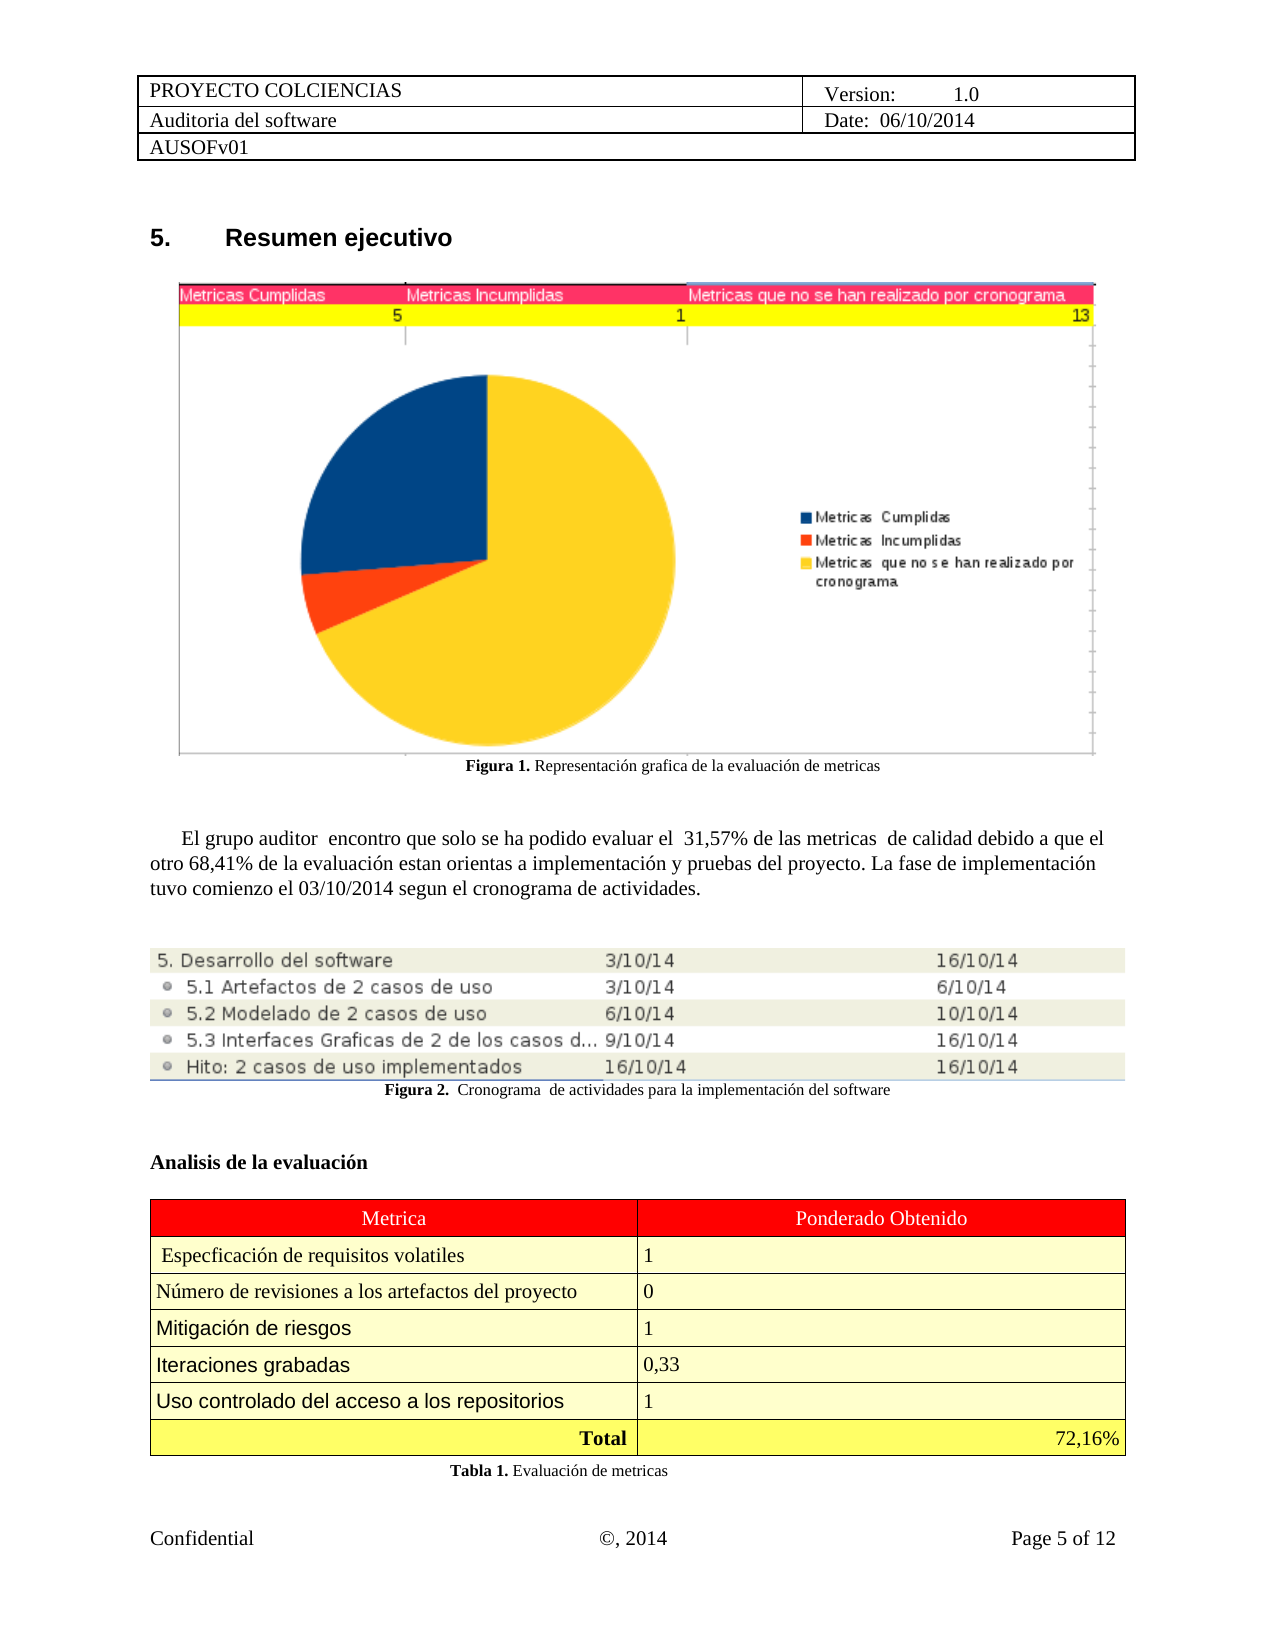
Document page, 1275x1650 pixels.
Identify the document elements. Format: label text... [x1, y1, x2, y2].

text El grupo auditor encontro que solo se ha podido evaluar el 31,57% de las metricas de calidad debido a que el otro 68,41% de la evaluación estan orientas a implementación y pruebas del proyecto. La fase de implementación tuvo comienzo el 03/10/2014 segun el cronograma de actividades. [150, 824, 1125, 924]
table_cell Iteraciones grabadas [151, 1347, 637, 1382]
text Figura 1. Representación grafica de la evaluación de metricas [150, 282, 1125, 774]
table_cell 0 [638, 1274, 1125, 1309]
table_cell 72,16% [638, 1420, 1125, 1455]
table_header Metrica [151, 1200, 637, 1236]
picture [150, 948, 1125, 1081]
text Tabla 1. Evaluación de metricas [150, 1456, 1125, 1480]
table_cell Total [151, 1420, 637, 1455]
table_cell Mitigación de riesgos [151, 1310, 637, 1346]
table_cell 0,33 [638, 1347, 1125, 1382]
text Analisis de la evaluación [150, 1149, 1125, 1174]
table_cell Número de revisiones a los artefactos del proyecto [151, 1274, 637, 1309]
table_header Ponderado Obtenido [638, 1200, 1125, 1236]
subtitle Resumen ejecutivo [150, 223, 1125, 252]
table_cell 1 [638, 1310, 1125, 1346]
picture [178, 282, 1097, 756]
table_cell Uso controlado del acceso a los repositorios [151, 1383, 637, 1419]
table_cell 1 [638, 1383, 1125, 1419]
table_cell 1 [638, 1237, 1125, 1272]
text Figura 2. Cronograma de actividades para la implementación del software [150, 1081, 1125, 1099]
text [150, 924, 1125, 948]
table_cell Especficación de requisitos volatiles [151, 1237, 637, 1272]
